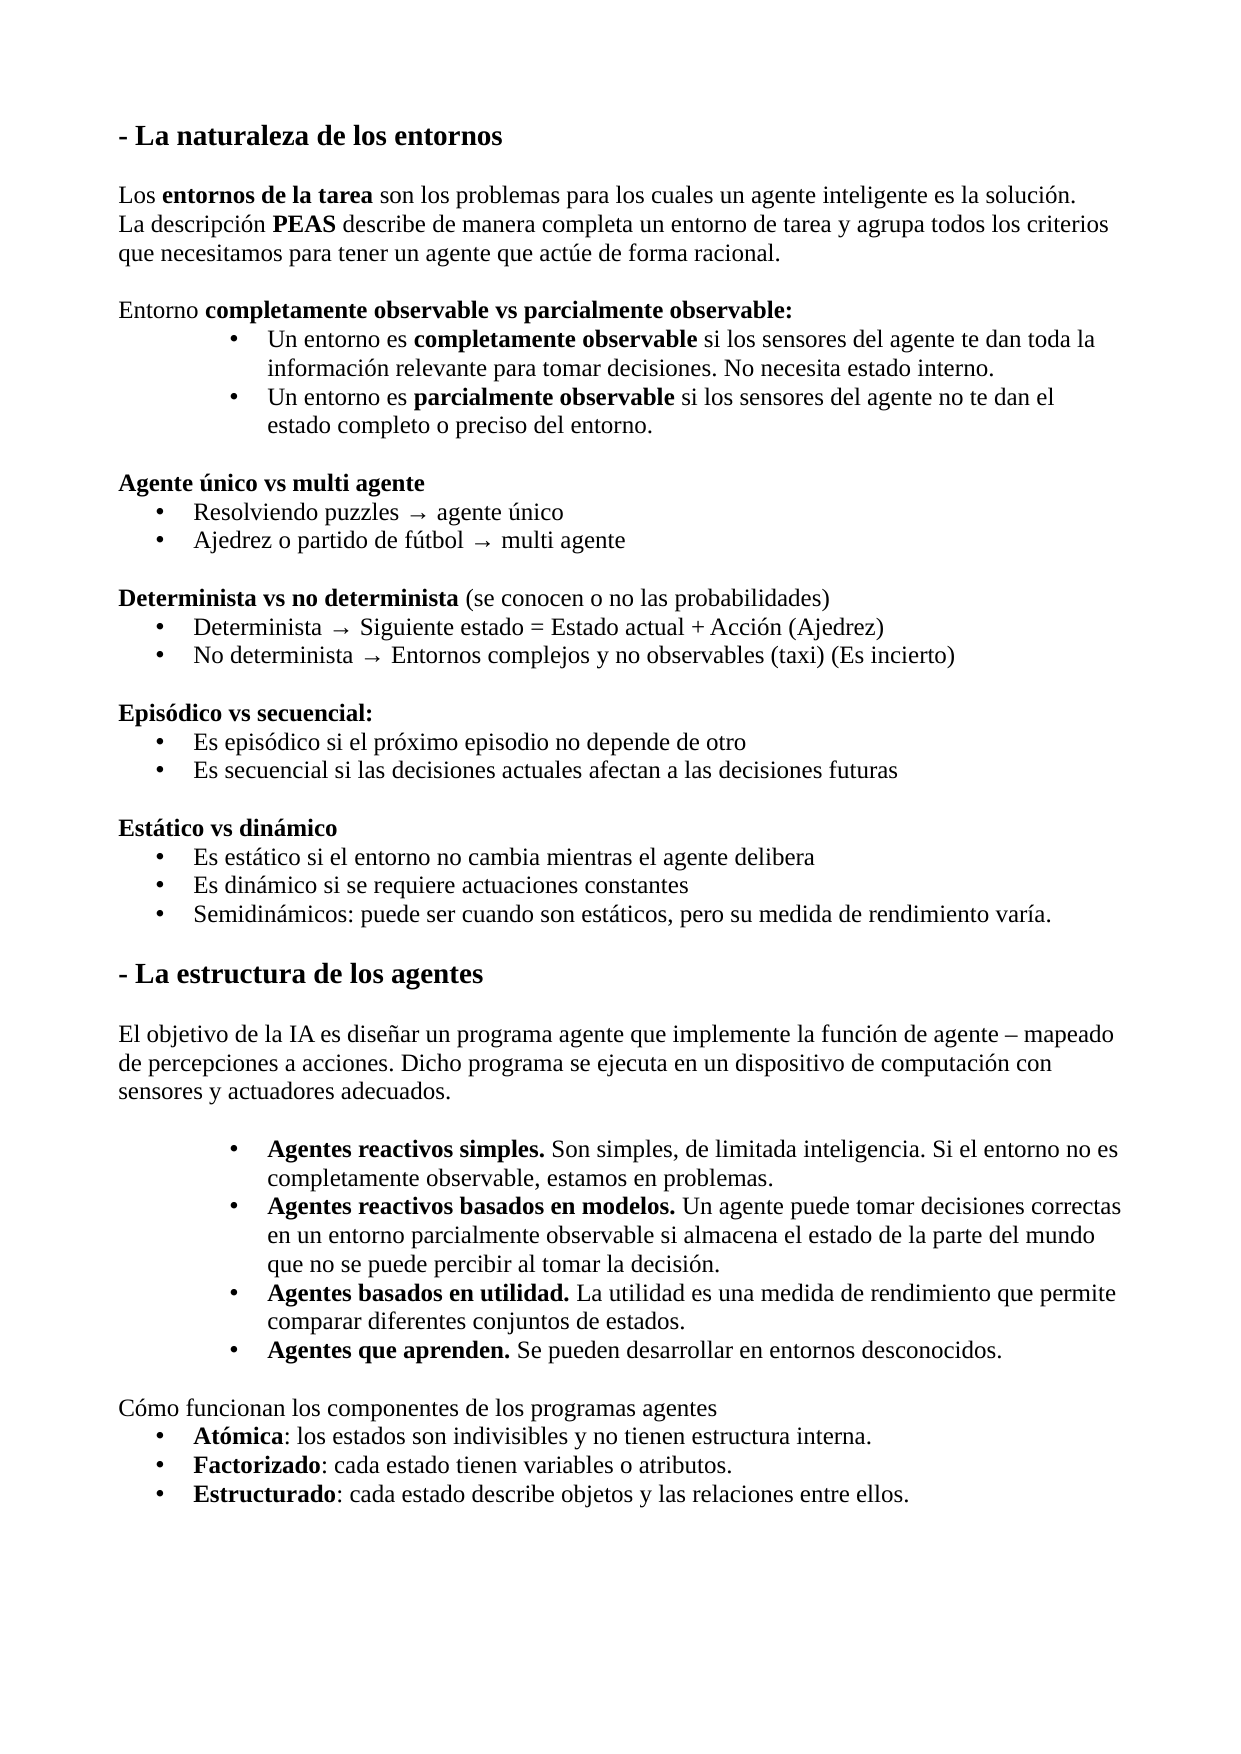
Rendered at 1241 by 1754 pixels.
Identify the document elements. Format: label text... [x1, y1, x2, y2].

list Agentes basados en utilidad. La utilidad es una medida de rendimiento que permite comparar diferentes conjuntos de estados. [229, 1278, 1122, 1335]
list No determinista → Entornos complejos y no observables (taxi) (Es incierto) [156, 640, 1122, 669]
list Agentes que aprenden. Se pueden desarrollar en entornos desconocidos. [229, 1335, 1122, 1364]
text - La naturaleza de los entornos [118, 118, 1122, 152]
text Entorno completamente observable vs parcialmente observable: [118, 295, 1122, 324]
list Es dinámico si se requiere actuaciones constantes [156, 870, 1122, 899]
list Es episódico si el próximo episodio no depende de otro [156, 727, 1122, 755]
text Agente único vs multi agente [118, 468, 1122, 497]
text Determinista vs no determinista (se conocen o no las probabilidades) [118, 583, 1122, 612]
text Los entornos de la tarea son los problemas para los cuales un agente inteligente es la solución. [118, 180, 1122, 209]
text Cómo funcionan los componentes de los programas agentes [118, 1393, 1122, 1421]
list Agentes reactivos basados en modelos. Un agente puede tomar decisiones correctas en un entorno parcialmente observable si almacena el estado de la parte del mundo que no se puede percibir al tomar la decisión. [229, 1191, 1122, 1278]
list Resolviendo puzzles → agente único [156, 497, 1122, 525]
list Estructurado: cada estado describe objetos y las relaciones entre ellos. [156, 1479, 1122, 1508]
list Un entorno es parcialmente observable si los sensores del agente no te dan el estado completo o preciso del entorno. [229, 382, 1122, 439]
list Agentes reactivos simples. Son simples, de limitada inteligencia. Si el entorno no es completamente observable, estamos en problemas. [229, 1134, 1122, 1191]
text La descripción PEAS describe de manera completa un entorno de tarea y agrupa todos los criterios que necesitamos para tener un agente que actúe de forma racional. [118, 209, 1122, 267]
list Semidinámicos: puede ser cuando son estáticos, pero su medida de rendimiento varía. [156, 899, 1122, 928]
list Un entorno es completamente observable si los sensores del agente te dan toda la información relevante para tomar decisiones. No necesita estado interno. [229, 324, 1122, 382]
list Es estático si el entorno no cambia mientras el agente delibera [156, 842, 1122, 870]
list Ajedrez o partido de fútbol → multi agente [156, 525, 1122, 554]
text El objetivo de la IA es diseñar un programa agente que implemente la función de agente – mapeado de percepciones a acciones. Dicho programa se ejecuta en un dispositivo de computación con sensores y actuadores adecuados. [118, 1019, 1122, 1105]
list Factorizado: cada estado tienen variables o atributos. [156, 1450, 1122, 1479]
text Estático vs dinámico [118, 813, 1122, 842]
text - La estructura de los agentes [118, 957, 1122, 990]
list Es secuencial si las decisiones actuales afectan a las decisiones futuras [156, 755, 1122, 784]
list Atómica: los estados son indivisibles y no tienen estructura interna. [156, 1421, 1122, 1450]
text Episódico vs secuencial: [118, 698, 1122, 727]
list Determinista → Siguiente estado = Estado actual + Acción (Ajedrez) [156, 612, 1122, 640]
